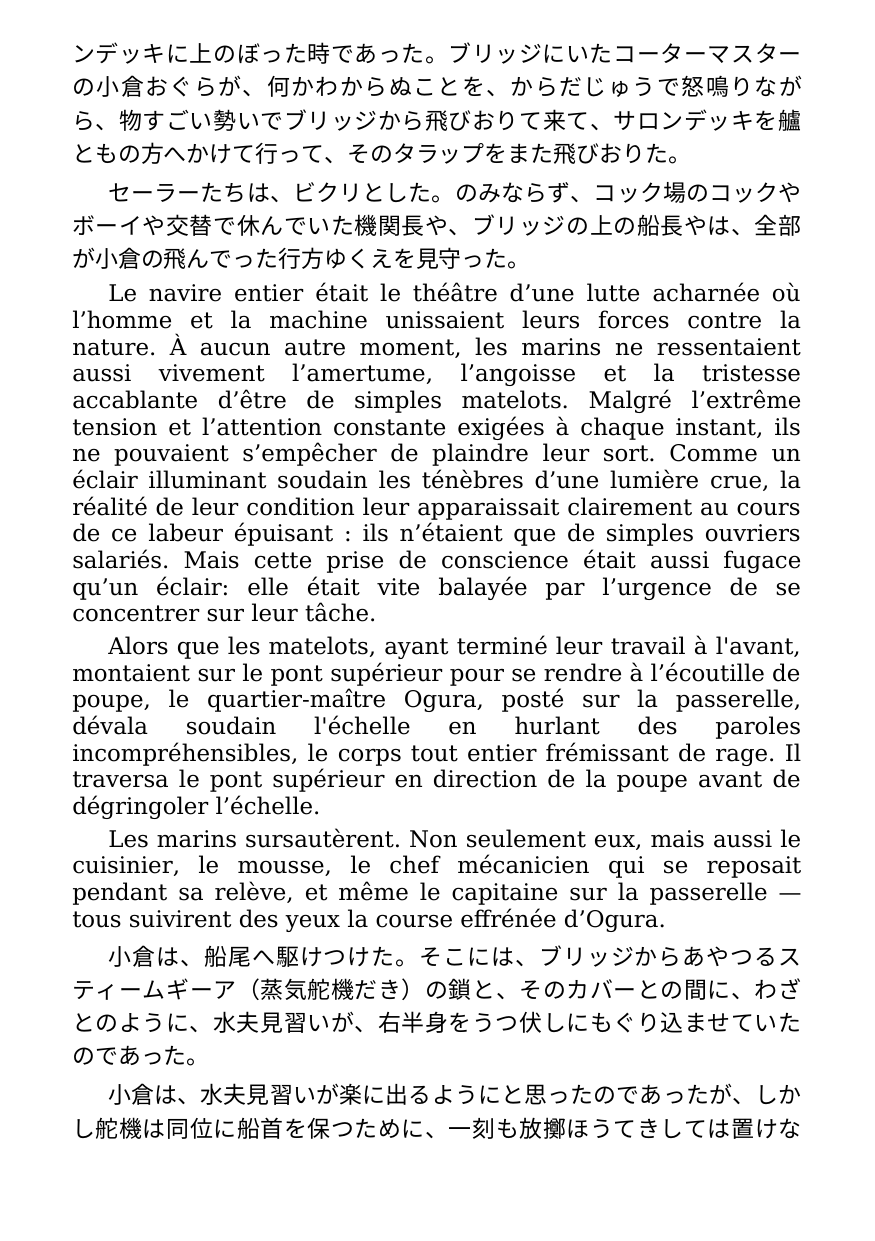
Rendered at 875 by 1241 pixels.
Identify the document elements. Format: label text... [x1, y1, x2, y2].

text セーラーたちは、ビクリとした。のみならず、コック場のコックやボーイや交替で休んでいた機関長や、ブリッジの上の船長やは、全部が小倉の飛んでった行方ゆくえを見守った。 [72, 175, 802, 274]
text Alors que les matelots, ayant terminé leur travail à l'avant, montaient sur le pont supérieur pour se rendre à l’écoutille de poupe, le quartier-maître Ogura, posté sur la passerelle, dévala soudain l'échelle en hurlant des paroles incompréhensibles, le corps tout entier frémissant de rage. Il traversa le pont supérieur en direction de la poupe avant de dégringoler l’échelle. [72, 633, 802, 820]
text ンデッキに上のぼった時であった。ブリッジにいたコーターマスターの小倉おぐらが、何かわからぬことを、からだじゅうで怒鳴りながら、物すごい勢いでブリッジから飛びおりて来て、サロンデッキを艫ともの方へかけて行って、そのタラップをまた飛びおりた。 [72, 36, 802, 169]
text 小倉は、水夫見習いが楽に出るようにと思ったのであったが、しかし舵機は同位に船首を保つために、一刻も放擲ほうてきしては置けな [72, 1077, 802, 1144]
text 小倉は、船尾へ駆けつけた。そこには、ブリッジからあやつるスティームギーア（蒸気舵機だき）の鎖と、そのカバーとの間に、わざとのように、水夫見習いが、右半身をうつ伏しにもぐり込ませていたのであった。 [72, 938, 802, 1071]
text Le navire entier était le théâtre d’une lutte acharnée où l’homme et la machine unissaient leurs forces contre la nature. À aucun autre moment, les marins ne ressentaient aussi vivement l’amertume, l’angoisse et la tristesse accablante d’être de simples matelots. Malgré l’extrême tension et l’attention constante exigées à chaque instant, ils ne pouvaient s’empêcher de plaindre leur sort. Comme un éclair illuminant soudain les ténèbres d’une lumière crue, la réalité de leur condition leur apparaissait clairement au cours de ce labeur épuisant : ils n’étaient que de simples ouvriers salariés. Mais cette prise de conscience était aussi fugace qu’un éclair: elle était vite balayée par l’urgence de se concentrer sur leur tâche. [72, 281, 802, 627]
text Les marins sursautèrent. Non seulement eux, mais aussi le cuisinier, le mousse, le chef mécanicien qui se reposait pendant sa relève, et même le capitaine sur la passerelle — tous suivirent des yeux la course effrénée d’Ogura. [72, 826, 802, 932]
